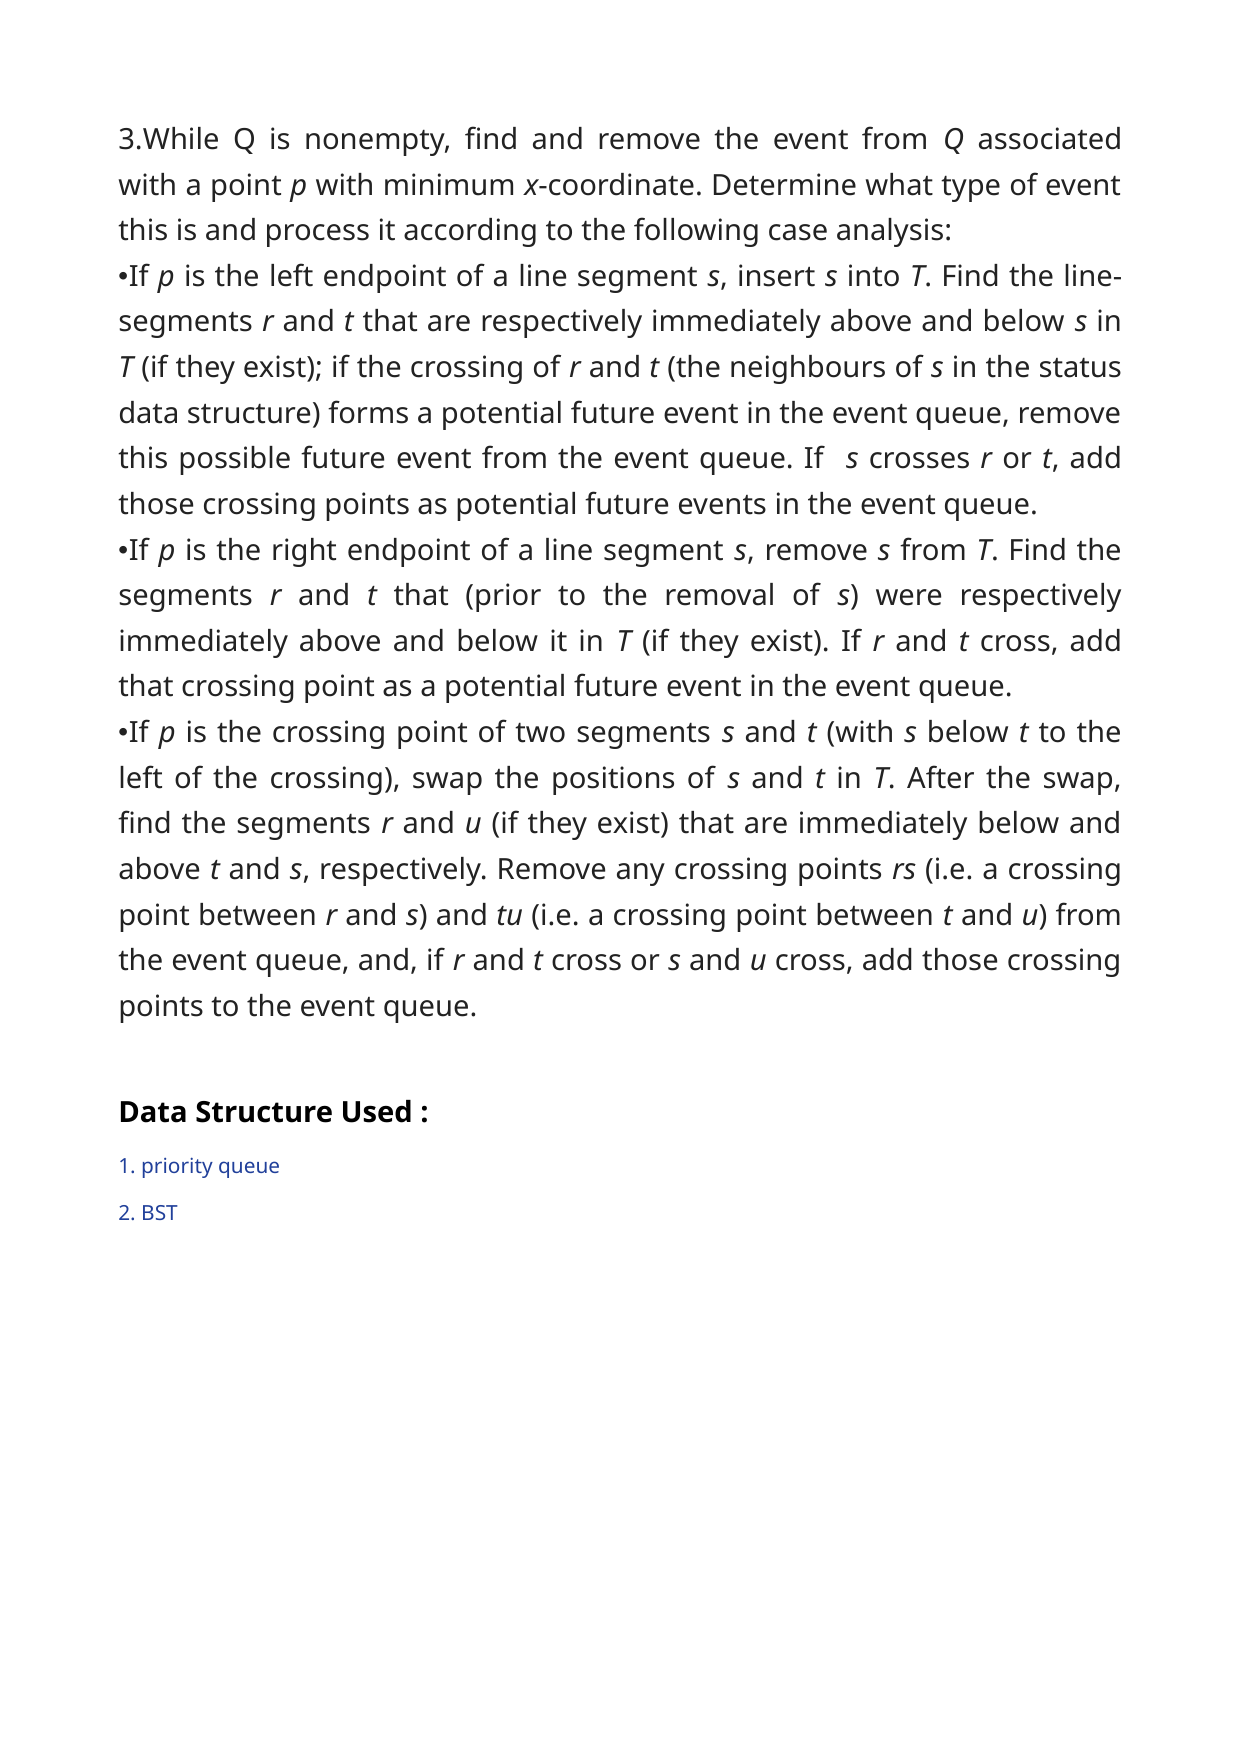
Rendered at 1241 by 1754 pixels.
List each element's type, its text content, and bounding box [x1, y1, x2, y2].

text 2. BST [118, 1198, 1122, 1227]
list If p is the right endpoint of a line segment s, remove s from T. Find the segments r and t that (prior to the removal of s) were respectively immediately above and below it in T (if they exist). If r and t cross, add that crossing point as a potential future event in the event queue. [118, 529, 1122, 705]
text 1. priority queue [118, 1151, 1122, 1179]
list If p is the crossing point of two segments s and t (with s below t to the left of the crossing), swap the positions of s and t in T. After the swap, find the segments r and u (if they exist) that are immediately below and above t and s, respectively. Remove any crossing points rs (i.e. a crossing point between r and s) and tu (i.e. a crossing point between t and u) from the event queue, and, if r and t cross or s and u cross, add those crossing points to the event queue. [118, 711, 1122, 1025]
list If p is the left endpoint of a line segment s, insert s into T. Find the line-segments r and t that are respectively immediately above and below s in T (if they exist); if the crossing of r and t (the neighbours of s in the status data structure) forms a potential future event in the event queue, remove this possible future event from the event queue. If s crosses r or t, add those crossing points as potential future events in the event queue. [118, 255, 1122, 523]
text Data Structure Used : [118, 1091, 1122, 1131]
list While Q is nonempty, find and remove the event from Q associated with a point p with minimum x-coordinate. Determine what type of event this is and process it according to the following case analysis: [118, 118, 1122, 249]
